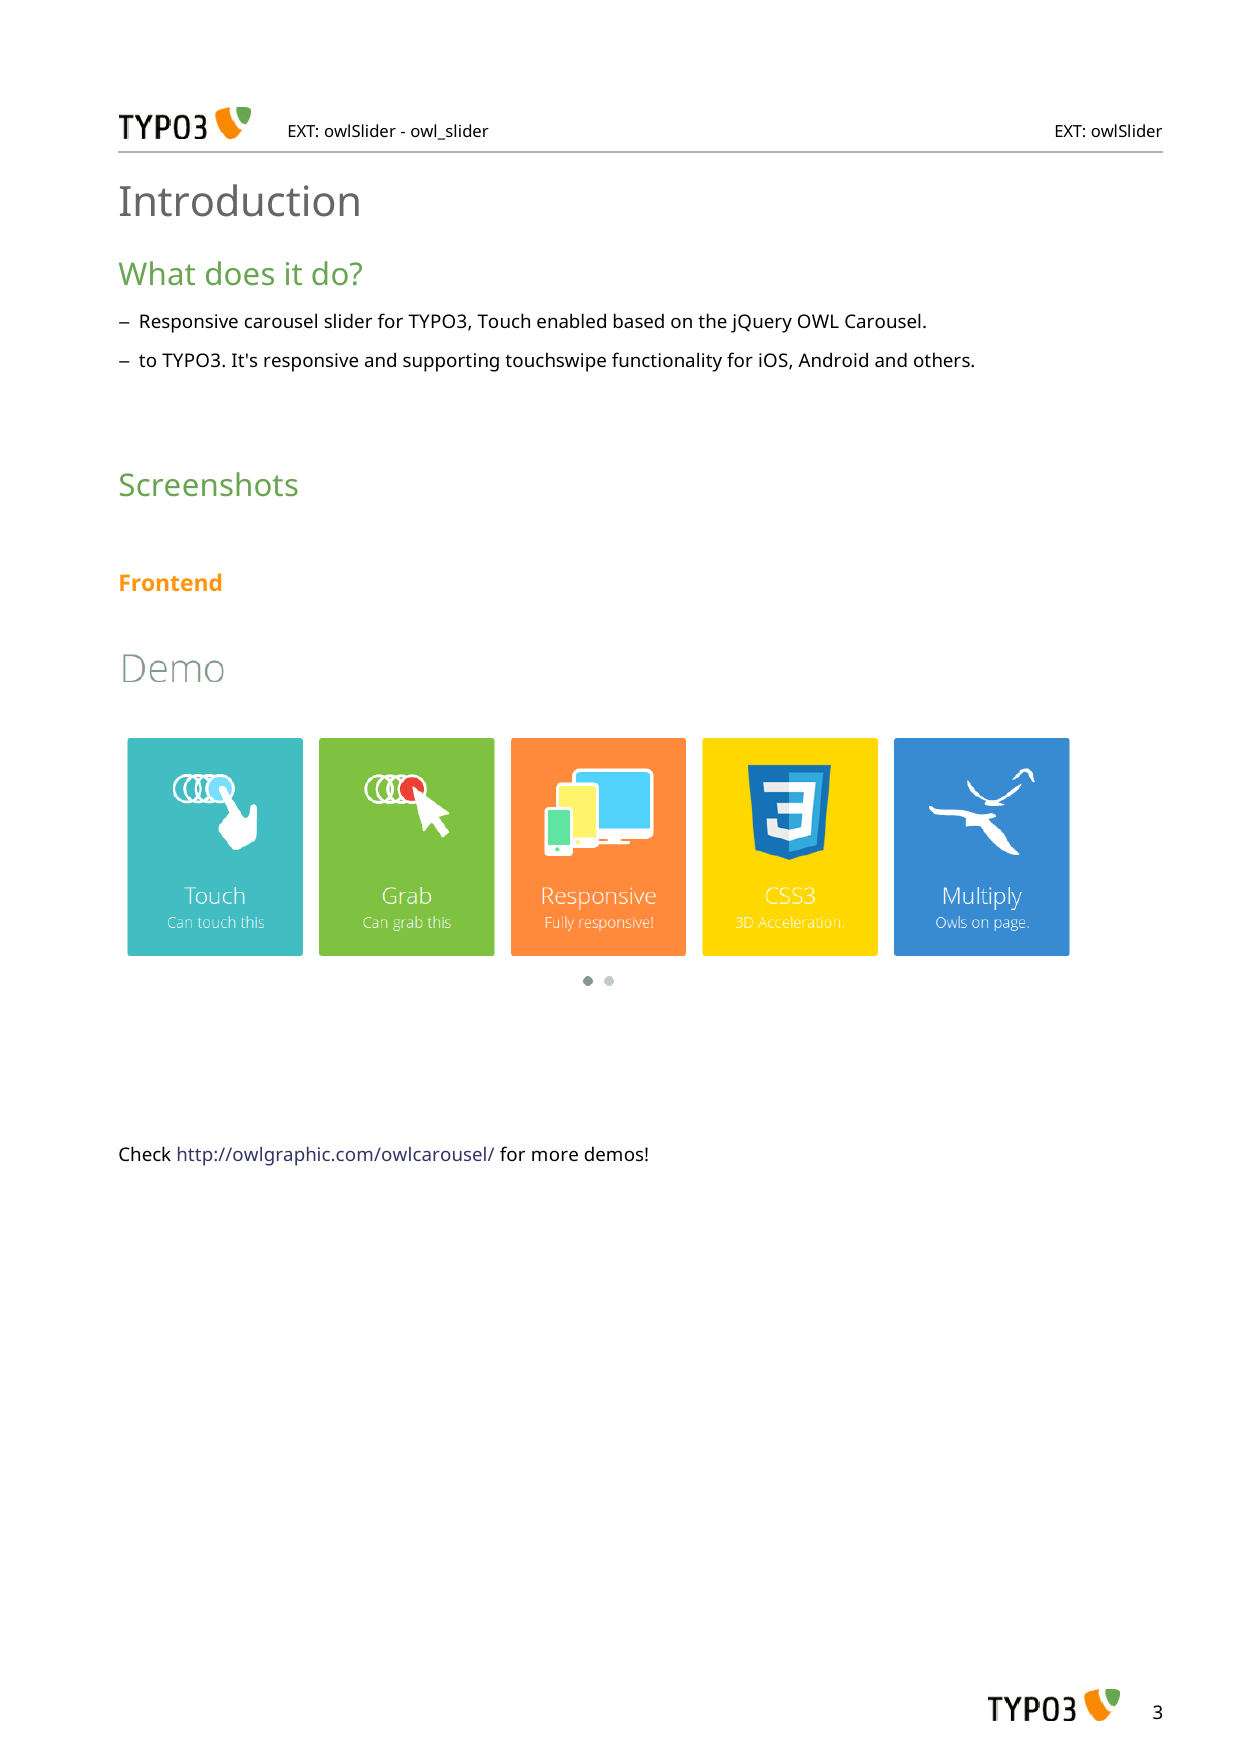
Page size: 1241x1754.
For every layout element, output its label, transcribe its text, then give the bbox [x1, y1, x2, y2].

list Responsive carousel slider for TYPO3, Touch enabled based on the jQuery OWL Carousel. [118, 308, 1163, 334]
list Check http://owlgraphic.com/owlcarousel/ for more demos! [118, 1140, 1163, 1166]
subtitle What does it do? [118, 252, 1163, 294]
picture [987, 1688, 1123, 1721]
picture [118, 106, 254, 139]
list to TYPO3. It's responsive and supporting touchswipe functionality for iOS, Android and others. [118, 347, 1163, 373]
subtitle Frontend [118, 566, 1163, 597]
subtitle Introduction [118, 172, 1163, 228]
subtitle Screenshots [118, 462, 1163, 505]
picture [78, 622, 1124, 1025]
